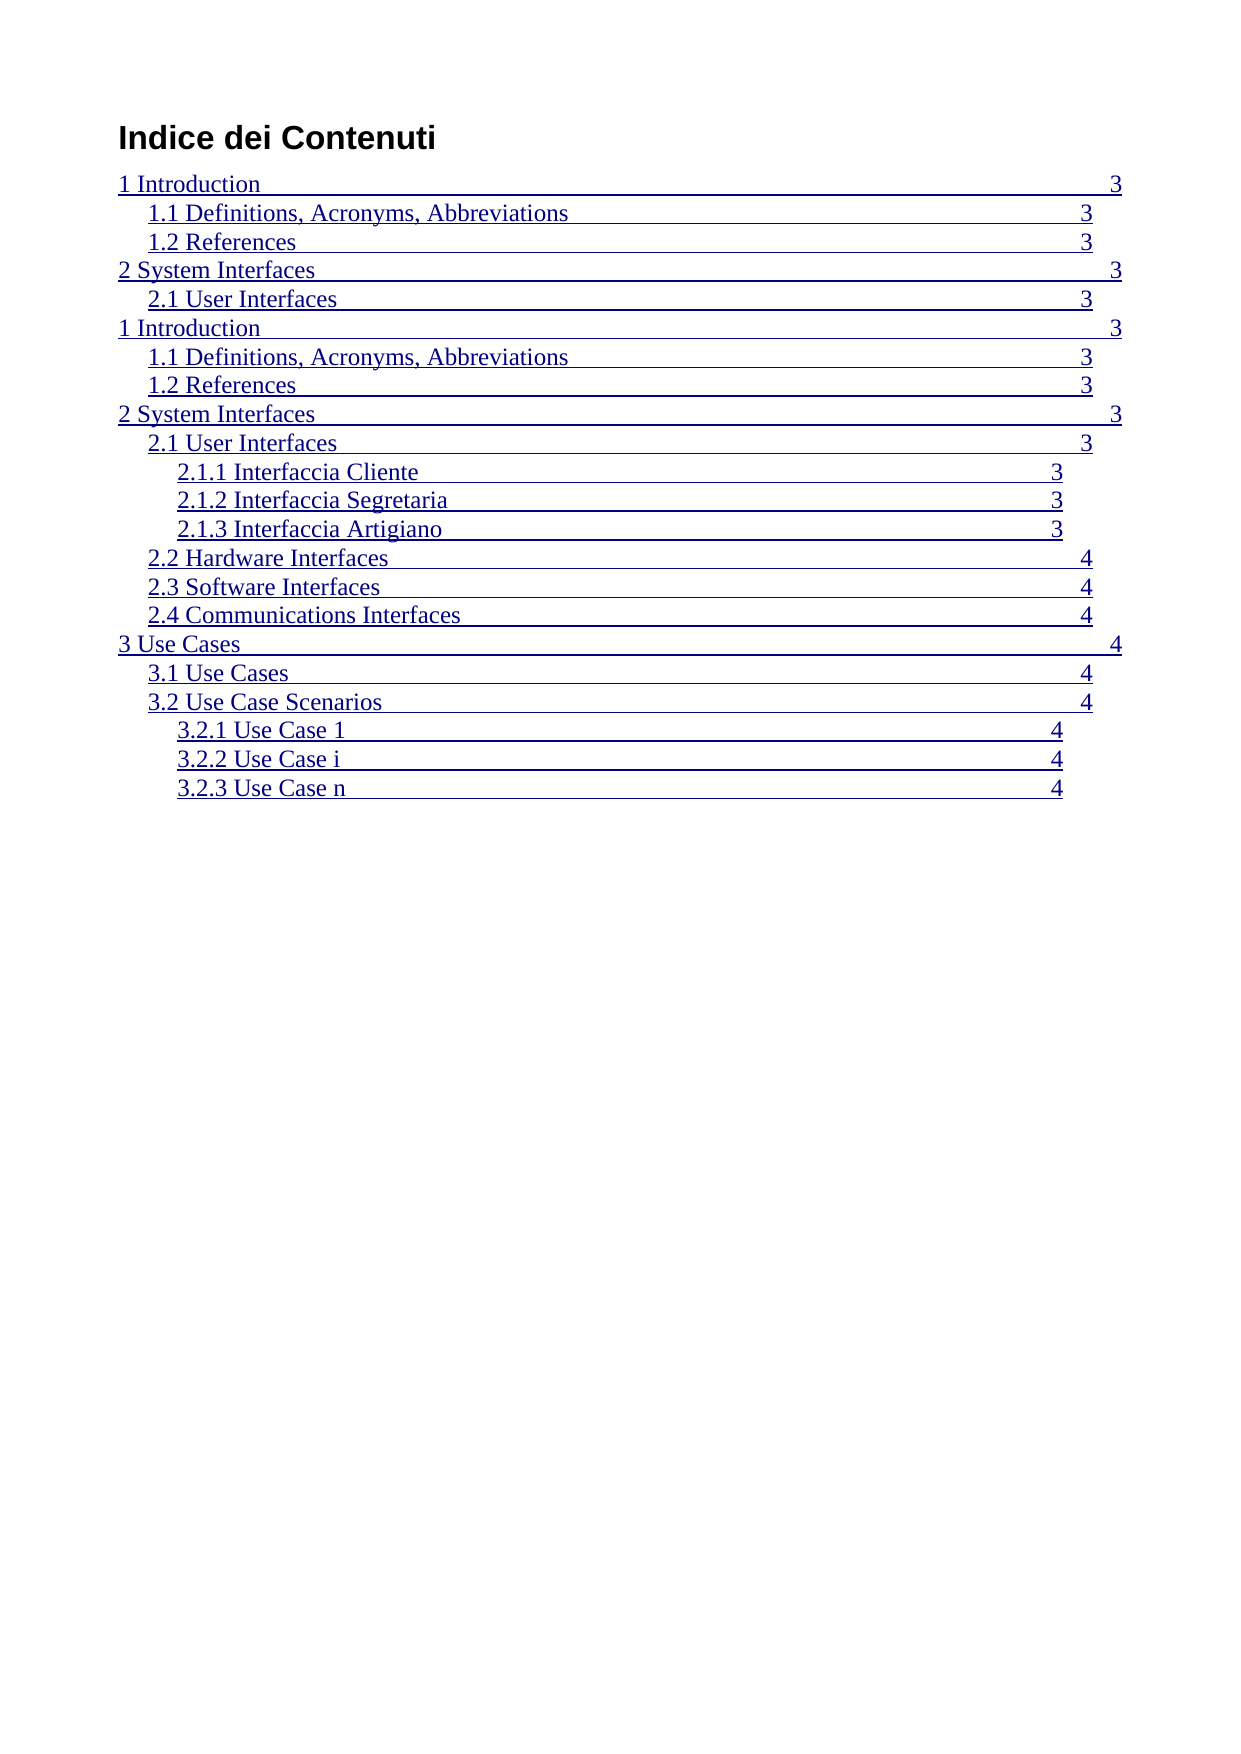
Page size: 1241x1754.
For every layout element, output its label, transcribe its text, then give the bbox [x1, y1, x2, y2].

text 2.1.3 Interfaccia Artigiano 3 [177, 514, 1122, 543]
text 3.1 Use Cases 4 [148, 658, 1122, 687]
text 2.2 Hardware Interfaces 4 [148, 543, 1122, 572]
text 3.2 Use Case Scenarios 4 [148, 687, 1122, 715]
text 2 System Interfaces 3 [118, 399, 1122, 424]
text 2.1.1 Interfaccia Cliente 3 [177, 457, 1122, 485]
text 1.2 References 3 [148, 227, 1122, 255]
text 2 System Interfaces 3 [118, 255, 1122, 280]
text 1.2 References 3 [148, 370, 1122, 399]
text 1 Introduction 3 [118, 313, 1122, 338]
text 1.1 Definitions, Acronyms, Abbreviations 3 [148, 342, 1122, 370]
text 3.2.1 Use Case 1 4 [177, 715, 1122, 744]
text 2.1 User Interfaces 3 [148, 284, 1122, 313]
text 2.1 User Interfaces 3 [148, 428, 1122, 457]
text 3.2.2 Use Case i 4 [177, 744, 1122, 773]
text Indice dei Contenuti [118, 118, 1122, 157]
text 2.1.2 Interfaccia Segretaria 3 [177, 485, 1122, 514]
text 1.1 Definitions, Acronyms, Abbreviations 3 [148, 198, 1122, 227]
text 2.4 Communications Interfaces 4 [148, 600, 1122, 629]
text 2.3 Software Interfaces 4 [148, 572, 1122, 600]
text 1 Introduction 3 [118, 169, 1122, 194]
text 3 Use Cases 4 [118, 629, 1122, 654]
text 3.2.3 Use Case n 4 [177, 773, 1122, 802]
